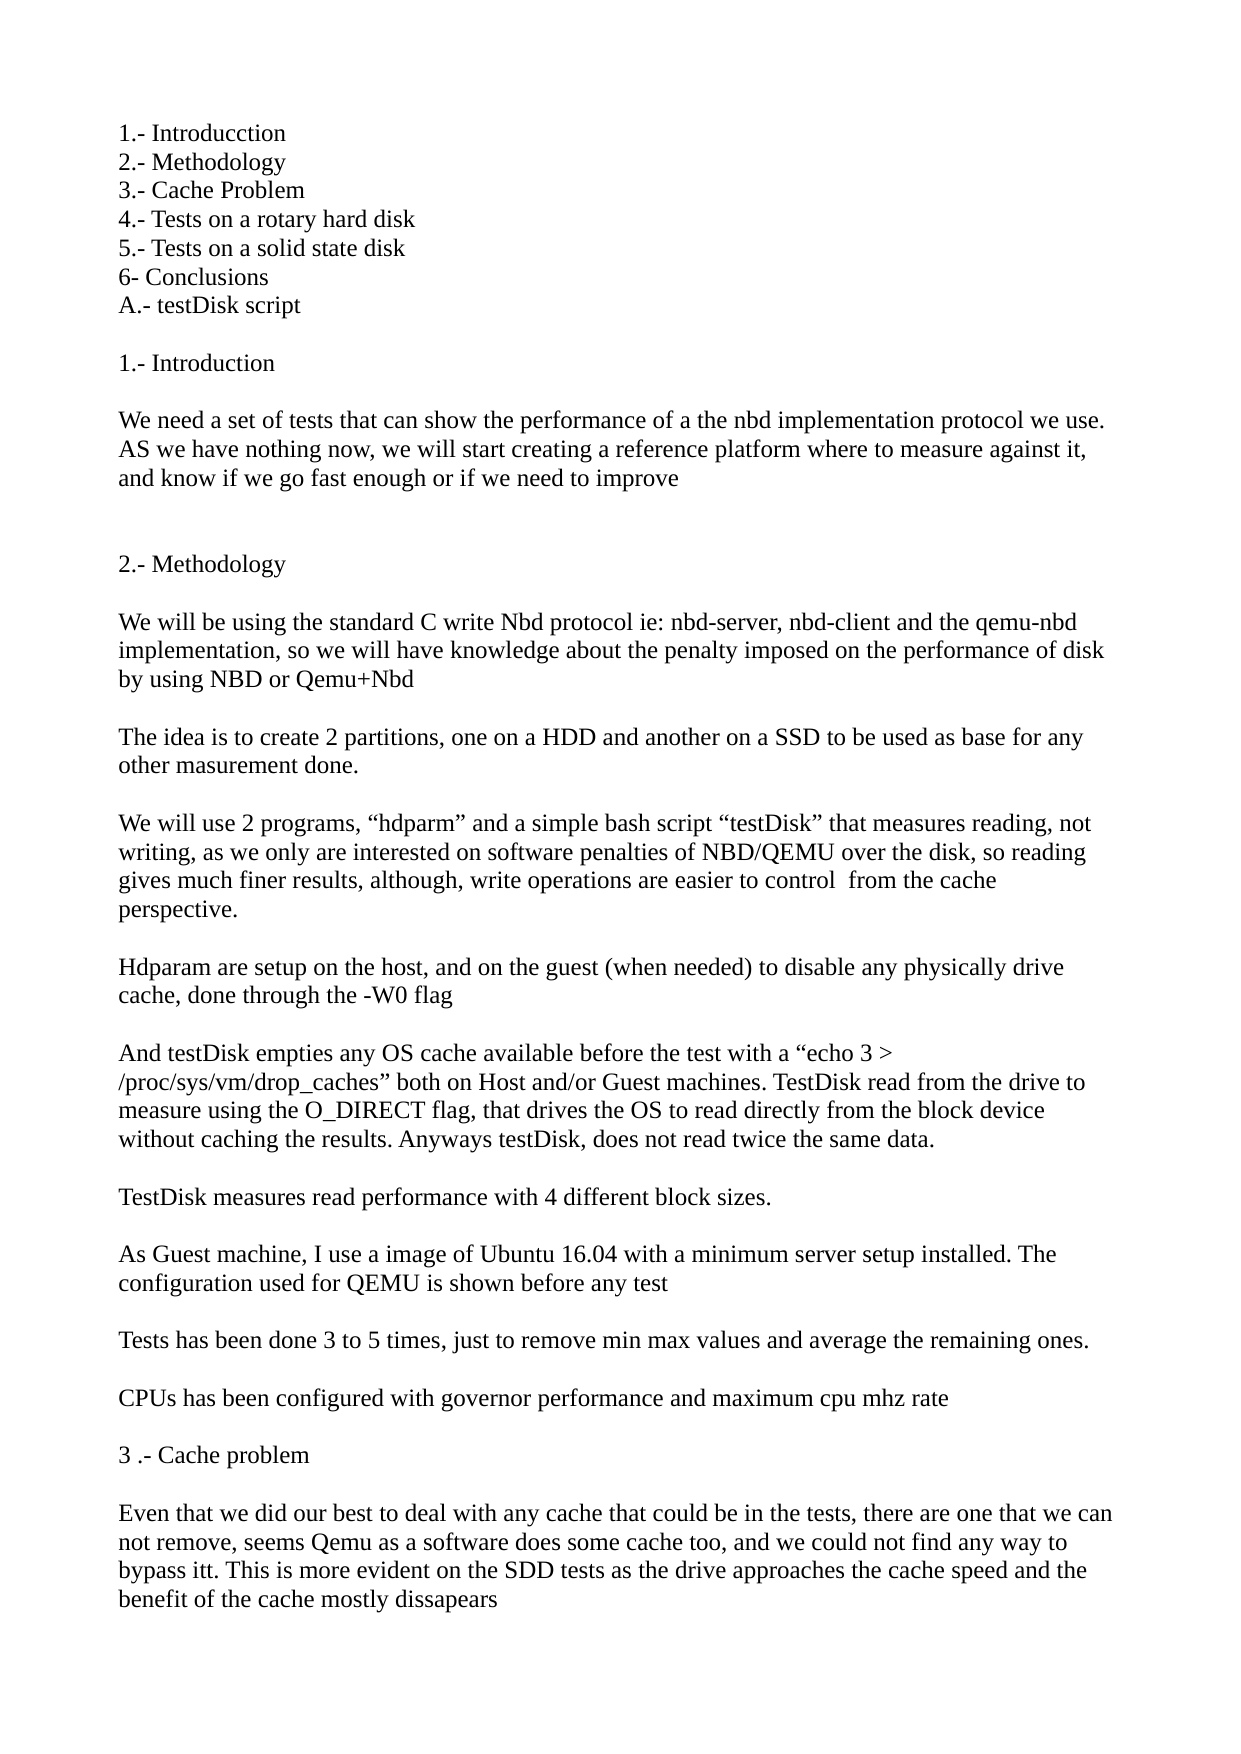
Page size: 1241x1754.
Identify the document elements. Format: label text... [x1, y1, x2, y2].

text Hdparam are setup on the host, and on the guest (when needed) to disable any physically drive cache, done through the -W0 flag [118, 952, 1122, 1009]
text 3.- Cache Problem [118, 176, 1122, 204]
text CPUs has been configured with governor performance and maximum cpu mhz rate [118, 1383, 1122, 1412]
text We will be using the standard C write Nbd protocol ie: nbd-server, nbd-client and the qemu-nbd implementation, so we will have knowledge about the penalty imposed on the performance of disk by using NBD or Qemu+Nbd [118, 607, 1122, 693]
text 1.- Introduction [118, 348, 1122, 377]
text As Guest machine, I use a image of Ubuntu 16.04 with a minimum server setup installed. The configuration used for QEMU is shown before any test [118, 1239, 1122, 1297]
text The idea is to create 2 partitions, one on a HDD and another on a SSD to be used as base for any other masurement done. [118, 722, 1122, 779]
text 2.- Methodology [118, 549, 1122, 578]
text TestDisk measures read performance with 4 different block sizes. [118, 1182, 1122, 1211]
text 2.- Methodology [118, 147, 1122, 176]
text 3 .- Cache problem [118, 1441, 1122, 1469]
text 5.- Tests on a solid state disk [118, 233, 1122, 262]
text And testDisk empties any OS cache available before the test with a “echo 3 > /proc/sys/vm/drop_caches” both on Host and/or Guest machines. TestDisk read from the drive to measure using the O_DIRECT flag, that drives the OS to read directly from the block device without caching the results. Anyways testDisk, does not read twice the same data. [118, 1038, 1122, 1153]
text 6- Conclusions [118, 262, 1122, 291]
text Even that we did our best to deal with any cache that could be in the tests, there are one that we can not remove, seems Qemu as a software does some cache too, and we could not find any way to bypass itt. This is more evident on the SDD tests as the drive approaches the cache speed and the benefit of the cache mostly dissapears [118, 1498, 1122, 1613]
text Tests has been done 3 to 5 times, just to remove min max values and average the remaining ones. [118, 1326, 1122, 1354]
text We need a set of tests that can show the performance of a the nbd implementation protocol we use. AS we have nothing now, we will start creating a reference platform where to measure against it, and know if we go fast enough or if we need to improve [118, 406, 1122, 492]
text A.- testDisk script [118, 291, 1122, 319]
text 1.- Introducction [118, 118, 1122, 147]
text 4.- Tests on a rotary hard disk [118, 204, 1122, 233]
text We will use 2 programs, “hdparm” and a simple bash script “testDisk” that measures reading, not writing, as we only are interested on software penalties of NBD/QEMU over the disk, so reading gives much finer results, although, write operations are easier to control from the cache perspective. [118, 808, 1122, 923]
